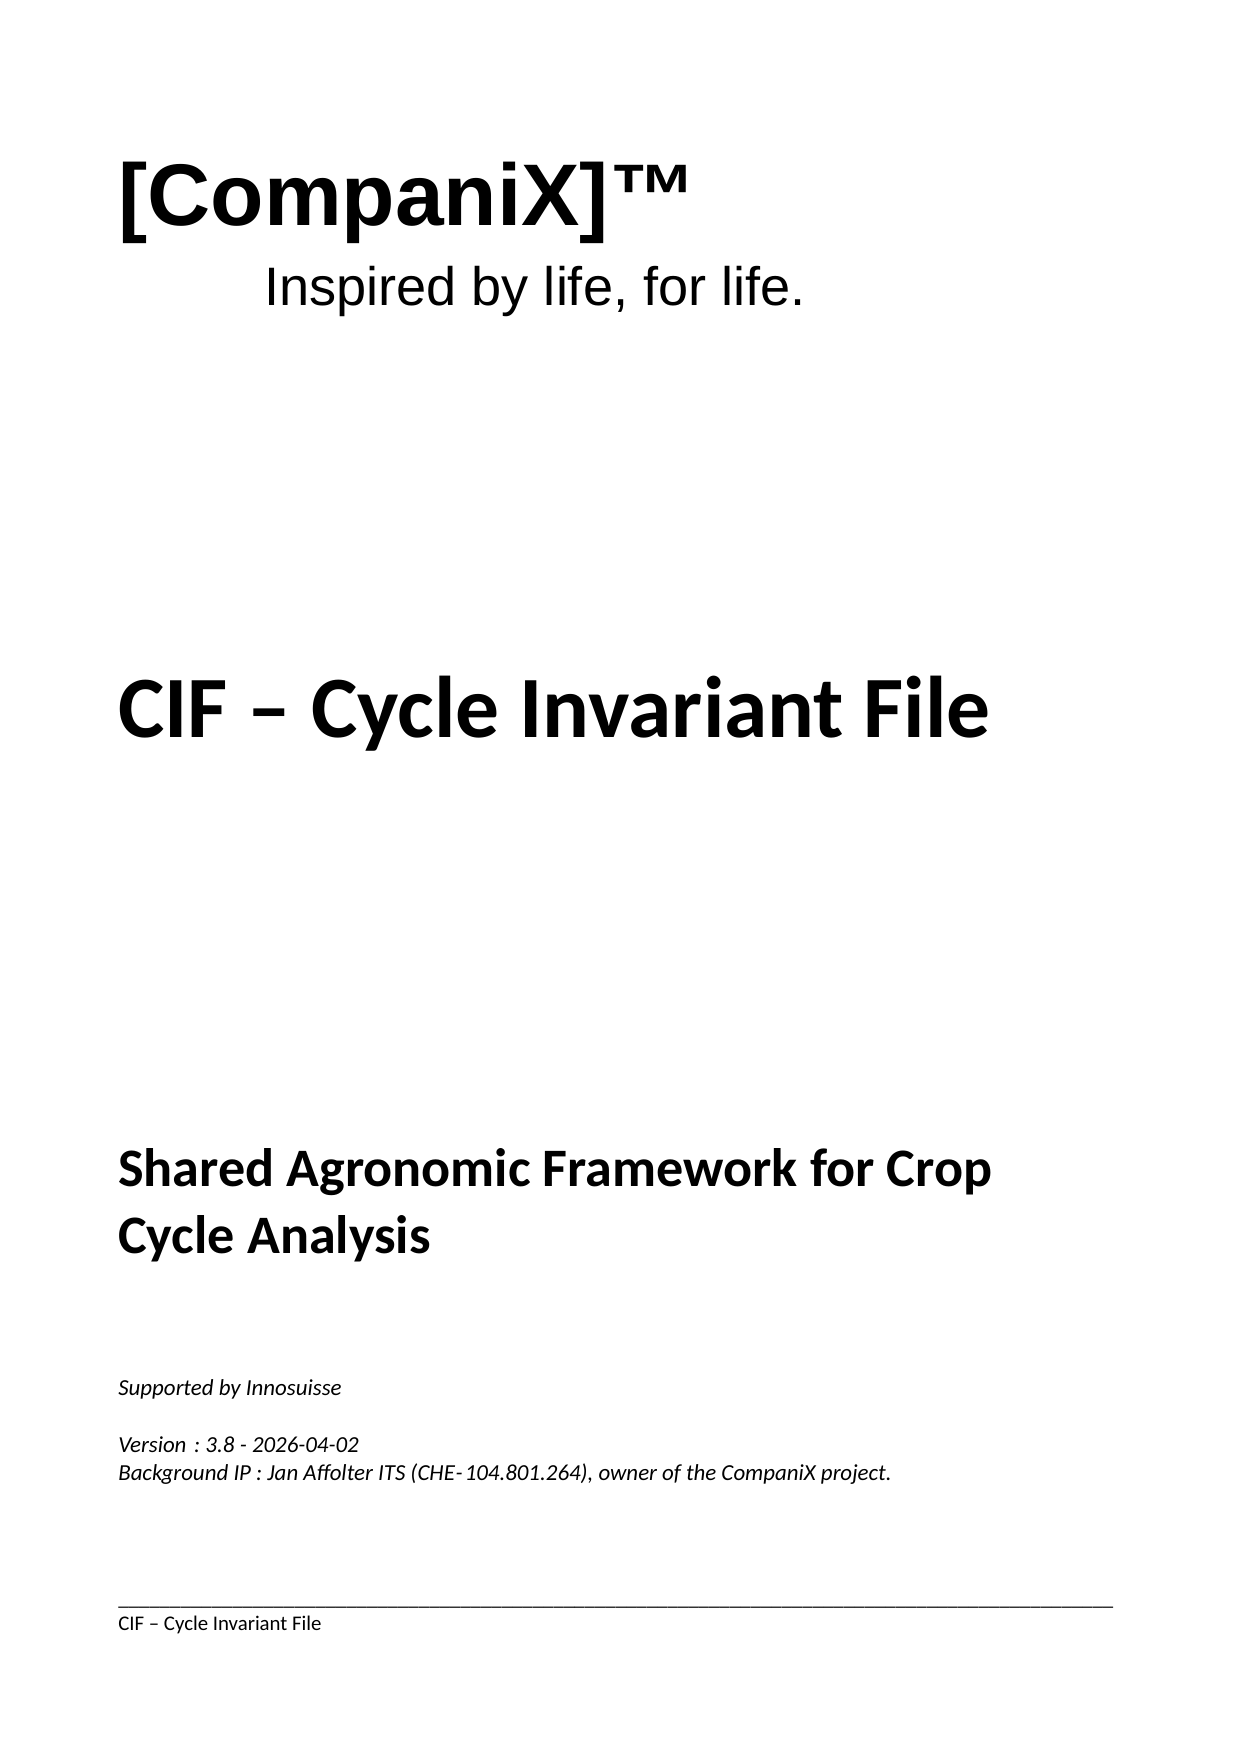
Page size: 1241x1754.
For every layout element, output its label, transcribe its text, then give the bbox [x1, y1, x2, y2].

text Shared Agronomic Framework for Crop Cycle Analysis [118, 1134, 1122, 1267]
text CIF – Cycle Invariant File [118, 652, 1122, 759]
text Supported by Innosuisse [118, 1373, 1122, 1401]
text Version : 3.8 - 2026-04-02 Background IP : Jan Affolter ITS (CHE‑104.801.264), owner of the CompaniX project. [118, 1430, 1122, 1486]
text [CompaniX]™ Inspired by life, for life. [118, 143, 1122, 319]
